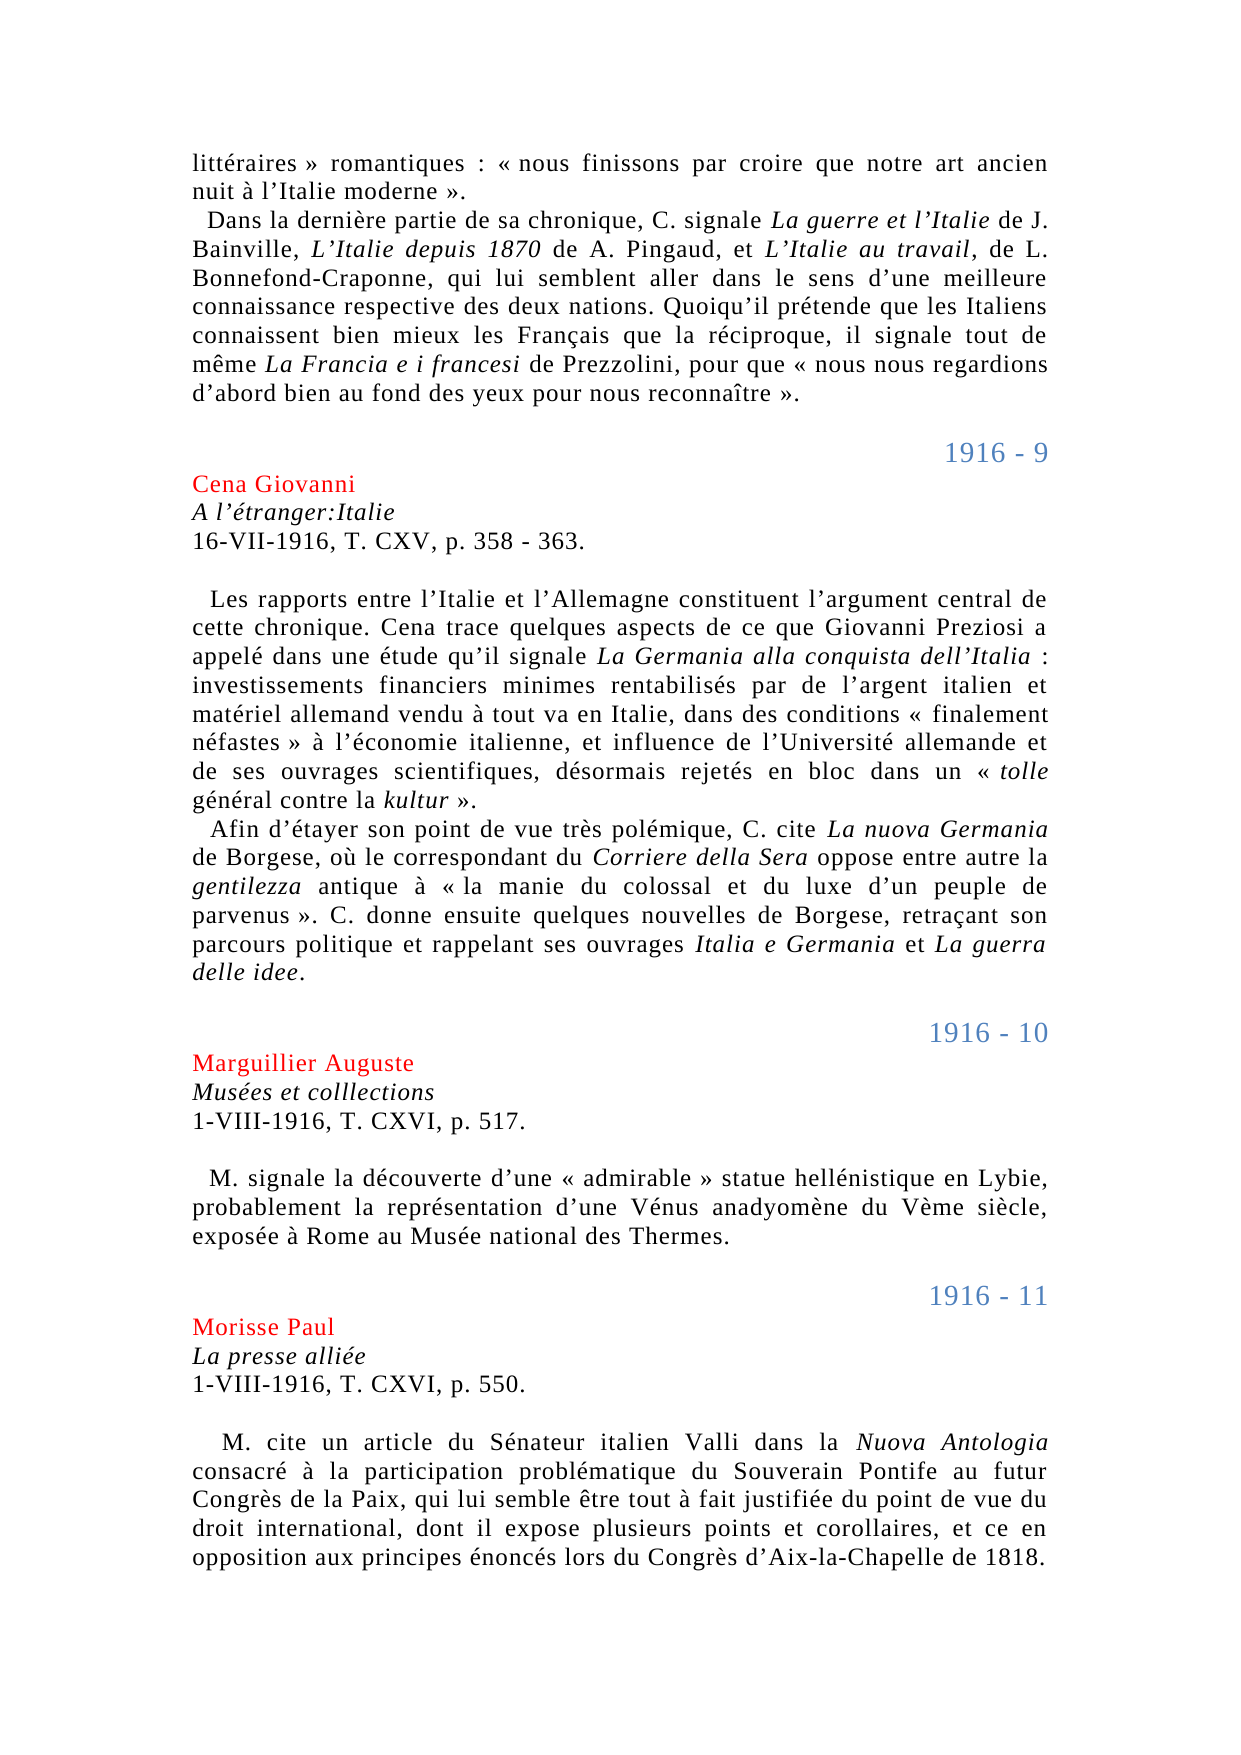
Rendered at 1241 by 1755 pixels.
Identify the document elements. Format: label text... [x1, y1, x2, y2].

subtitle 1916 - 10 [192, 1015, 1048, 1048]
subtitle 1916 - 9 [192, 435, 1048, 469]
text M. signale la découverte d’une « admirable » statue hellénistique en Lybie, probablement la représentation d’une Vénus anadyomène du Vème siècle, exposée à Rome au Musée national des Thermes. [192, 1163, 1048, 1250]
text M. cite un article du Sénateur italien Valli dans la Nuova Antologia consacré à la participation problématique du Souverain Pontife au futur Congrès de la Paix, qui lui semble être tout à fait justifiée du point de vue du droit international, dont il expose plusieurs points et corollaires, et ce en opposition aux principes énoncés lors du Congrès d’Aix-la-Chapelle de 1818. [192, 1427, 1048, 1571]
text Musées et colllections [192, 1077, 1048, 1106]
text 16-VII-1916, T. CXV, p. 358 - 363. [192, 526, 1048, 555]
text A l’étranger:Italie [192, 497, 1048, 526]
subtitle 1916 - 11 [192, 1278, 1048, 1312]
text La presse alliée [192, 1341, 1048, 1369]
text littéraires » romantiques : « nous finissons par croire que notre art ancien nuit à l’Italie moderne ». [192, 148, 1048, 205]
text Afin d’étayer son point de vue très polémique, C. cite La nuova Germania de Borgese, où le correspondant du Corriere della Sera oppose entre autre la gentilezza antique à « la manie du colossal et du luxe d’un peuple de parvenus ». C. donne ensuite quelques nouvelles de Borgese, retraçant son parcours politique et rappelant ses ouvrages Italia e Germania et La guerra delle idee. [192, 814, 1048, 986]
text 1-VIII-1916, T. CXVI, p. 517. [192, 1106, 1048, 1135]
text Les rapports entre l’Italie et l’Allemagne constituent l’argument central de cette chronique. Cena trace quelques aspects de ce que Giovanni Preziosi a appelé dans une étude qu’il signale La Germania alla conquista dell’Italia : investissements financiers minimes rentabilisés par de l’argent italien et matériel allemand vendu à tout va en Italie, dans des conditions « finalement néfastes » à l’économie italienne, et influence de l’Université allemande et de ses ouvrages scientifiques, désormais rejetés en bloc dans un « tolle général contre la kultur ». [192, 584, 1048, 814]
text Cena Giovanni [192, 469, 1048, 497]
text 1-VIII-1916, T. CXVI, p. 550. [192, 1369, 1048, 1398]
text Morisse Paul [192, 1312, 1048, 1341]
text Marguillier Auguste [192, 1048, 1048, 1077]
text Dans la dernière partie de sa chronique, C. signale La guerre et l’Italie de J. Bainville, L’Italie depuis 1870 de A. Pingaud, et L’Italie au travail, de L. Bonnefond-Craponne, qui lui semblent aller dans le sens d’une meilleure connaissance respective des deux nations. Quoiqu’il prétende que les Italiens connaissent bien mieux les Français que la réciproque, il signale tout de même La Francia e i francesi de Prezzolini, pour que « nous nous regardions d’abord bien au fond des yeux pour nous reconnaître ». [192, 205, 1048, 406]
